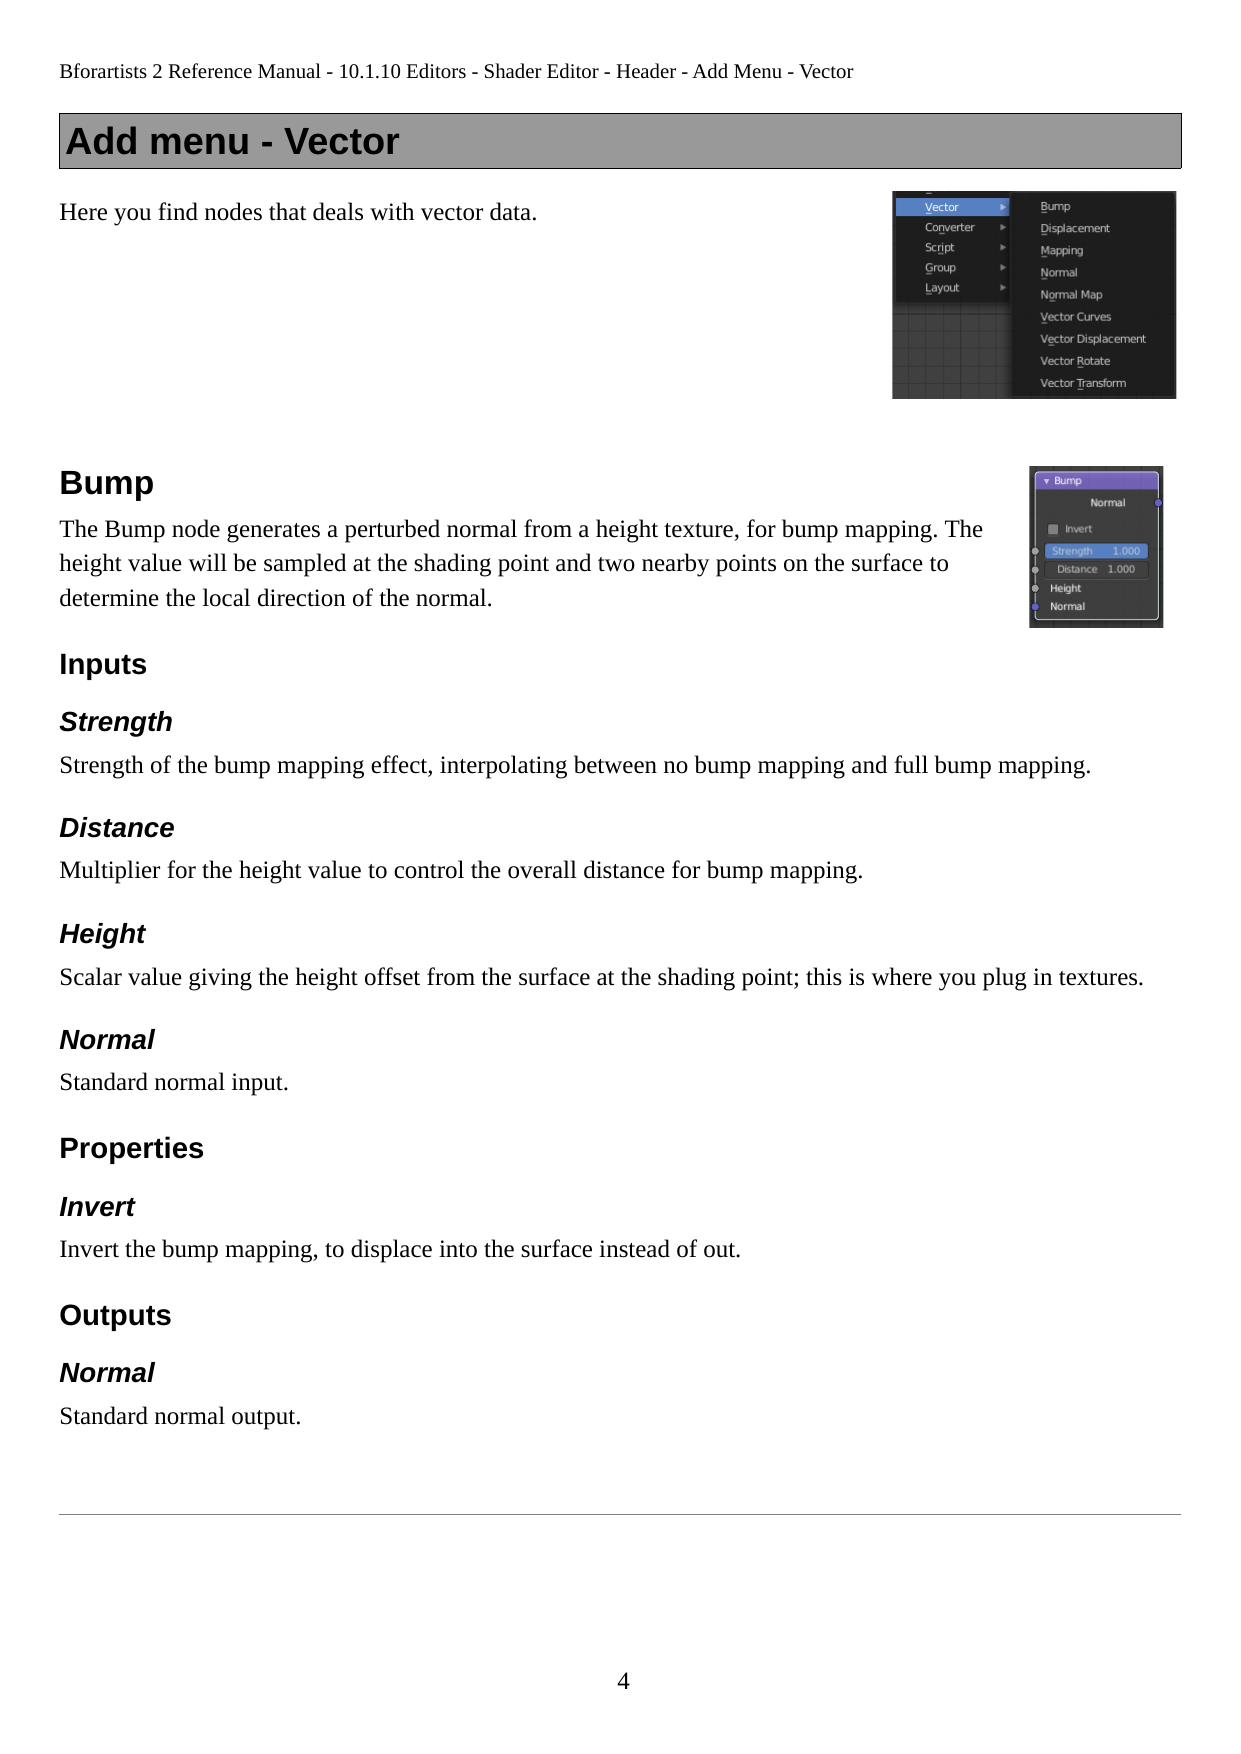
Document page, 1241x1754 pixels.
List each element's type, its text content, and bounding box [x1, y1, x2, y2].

text Scalar value giving the height offset from the surface at the shading point; this is where you plug in textures. [59, 962, 1181, 990]
text Standard normal input. [59, 1067, 1181, 1096]
subtitle Properties [59, 1131, 1181, 1165]
subtitle Distance [59, 811, 1181, 843]
subtitle Normal [59, 1023, 1181, 1055]
picture [1029, 466, 1164, 628]
text Strength of the bump mapping effect, interpolating between no bump mapping and full bump mapping. [59, 750, 1181, 778]
subtitle Inputs [59, 647, 1181, 680]
table_header Add menu - Vector [60, 114, 1181, 168]
subtitle Bump [59, 463, 1181, 501]
text Multiplier for the height value to control the overall distance for bump mapping. [59, 856, 1181, 884]
subtitle Invert [59, 1190, 1181, 1222]
subtitle Height [59, 917, 1181, 949]
text The Bump node generates a perturbed normal from a height texture, for bump mapping. The height value will be sampled at the shading point and two nearby points on the surface to determine the local direction of the normal. [59, 514, 1029, 612]
subtitle Outputs [59, 1298, 1181, 1332]
subtitle Strength [59, 705, 1181, 737]
text Here you find nodes that deals with vector data. [59, 197, 892, 225]
text Invert the bump mapping, to displace into the surface instead of out. [59, 1234, 1181, 1263]
picture [892, 191, 1177, 399]
text Standard normal output. [59, 1401, 1181, 1430]
subtitle Normal [59, 1357, 1181, 1388]
